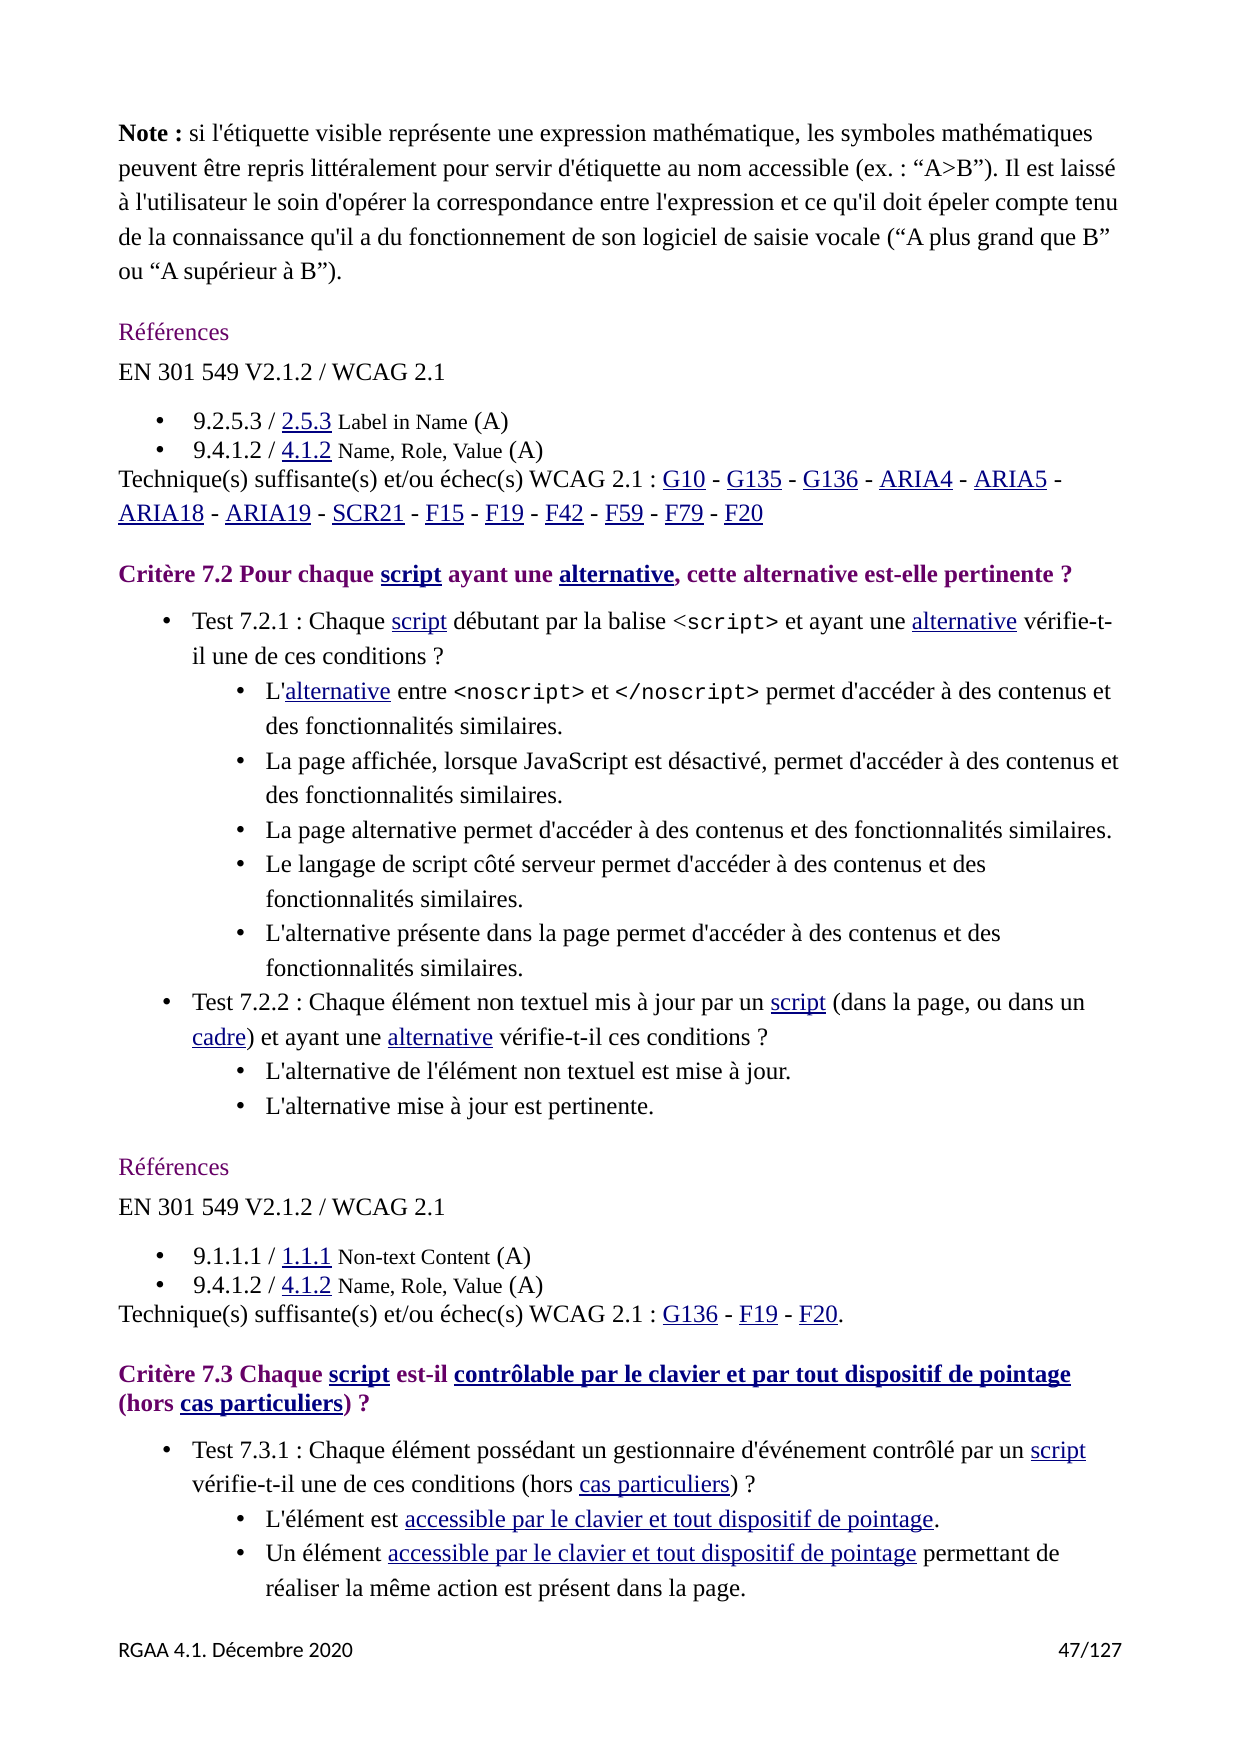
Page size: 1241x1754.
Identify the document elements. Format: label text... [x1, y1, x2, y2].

list 9.2.5.3 / 2.5.3 Label in Name (A) [156, 406, 1122, 435]
list L'élément est accessible par le clavier et tout dispositif de pointage. [236, 1504, 1122, 1532]
text Note : si l'étiquette visible représente une expression mathématique, les symboles mathématiques peuvent être repris littéralement pour servir d'étiquette au nom accessible (ex. : “A>B”). Il est laissé à l'utilisateur le soin d'opérer la correspondance entre l'expression et ce qu'il doit épeler compte tenu de la connaissance qu'il a du fonctionnement de son logiciel de saisie vocale (“A plus grand que B” ou “A supérieur à B”). [118, 118, 1122, 285]
list L'alternative entre <noscript> et </noscript> permet d'accéder à des contenus et des fonctionnalités similaires. [236, 676, 1122, 740]
list L'alternative de l'élément non textuel est mise à jour. [236, 1056, 1122, 1085]
subtitle Critère 7.2 Pour chaque script ayant une alternative, cette alternative est-elle pertinente ? [118, 559, 1122, 588]
subtitle Références [118, 1152, 1122, 1180]
list 9.4.1.2 / 4.1.2 Name, Role, Value (A) [156, 435, 1122, 464]
list Un élément accessible par le clavier et tout dispositif de pointage permettant de réaliser la même action est présent dans la page. [236, 1538, 1122, 1601]
list La page alternative permet d'accéder à des contenus et des fonctionnalités similaires. [236, 815, 1122, 844]
list 9.1.1.1 / 1.1.1 Non-text Content (A) [156, 1241, 1122, 1270]
list L'alternative présente dans la page permet d'accéder à des contenus et des fonctionnalités similaires. [236, 918, 1122, 982]
text EN 301 549 V2.1.2 / WCAG 2.1 [118, 357, 1122, 386]
text Technique(s) suffisante(s) et/ou échec(s) WCAG 2.1 : G136 - F19 - F20. [118, 1299, 1122, 1327]
list Test 7.3.1 : Chaque élément possédant un gestionnaire d'événement contrôlé par un script vérifie-t-il une de ces conditions (hors cas particuliers) ? [162, 1435, 1122, 1498]
subtitle Références [118, 317, 1122, 346]
list Le langage de script côté serveur permet d'accéder à des contenus et des fonctionnalités similaires. [236, 849, 1122, 913]
text EN 301 549 V2.1.2 / WCAG 2.1 [118, 1192, 1122, 1221]
subtitle Critère 7.3 Chaque script est-il contrôlable par le clavier et par tout dispositif de pointage (hors cas particuliers) ? [118, 1359, 1122, 1417]
text Technique(s) suffisante(s) et/ou échec(s) WCAG 2.1 : G10 - G135 - G136 - ARIA4 - ARIA5 - ARIA18 - ARIA19 - SCR21 - F15 - F19 - F42 - F59 - F79 - F20 [118, 464, 1122, 527]
list Test 7.2.1 : Chaque script débutant par la balise <script> et ayant une alternative vérifie-t-il une de ces conditions ? [162, 606, 1122, 670]
list 9.4.1.2 / 4.1.2 Name, Role, Value (A) [156, 1270, 1122, 1299]
list La page affichée, lorsque JavaScript est désactivé, permet d'accéder à des contenus et des fonctionnalités similaires. [236, 746, 1122, 809]
list L'alternative mise à jour est pertinente. [236, 1091, 1122, 1119]
list Test 7.2.2 : Chaque élément non textuel mis à jour par un script (dans la page, ou dans un cadre) et ayant une alternative vérifie-t-il ces conditions ? [162, 987, 1122, 1051]
